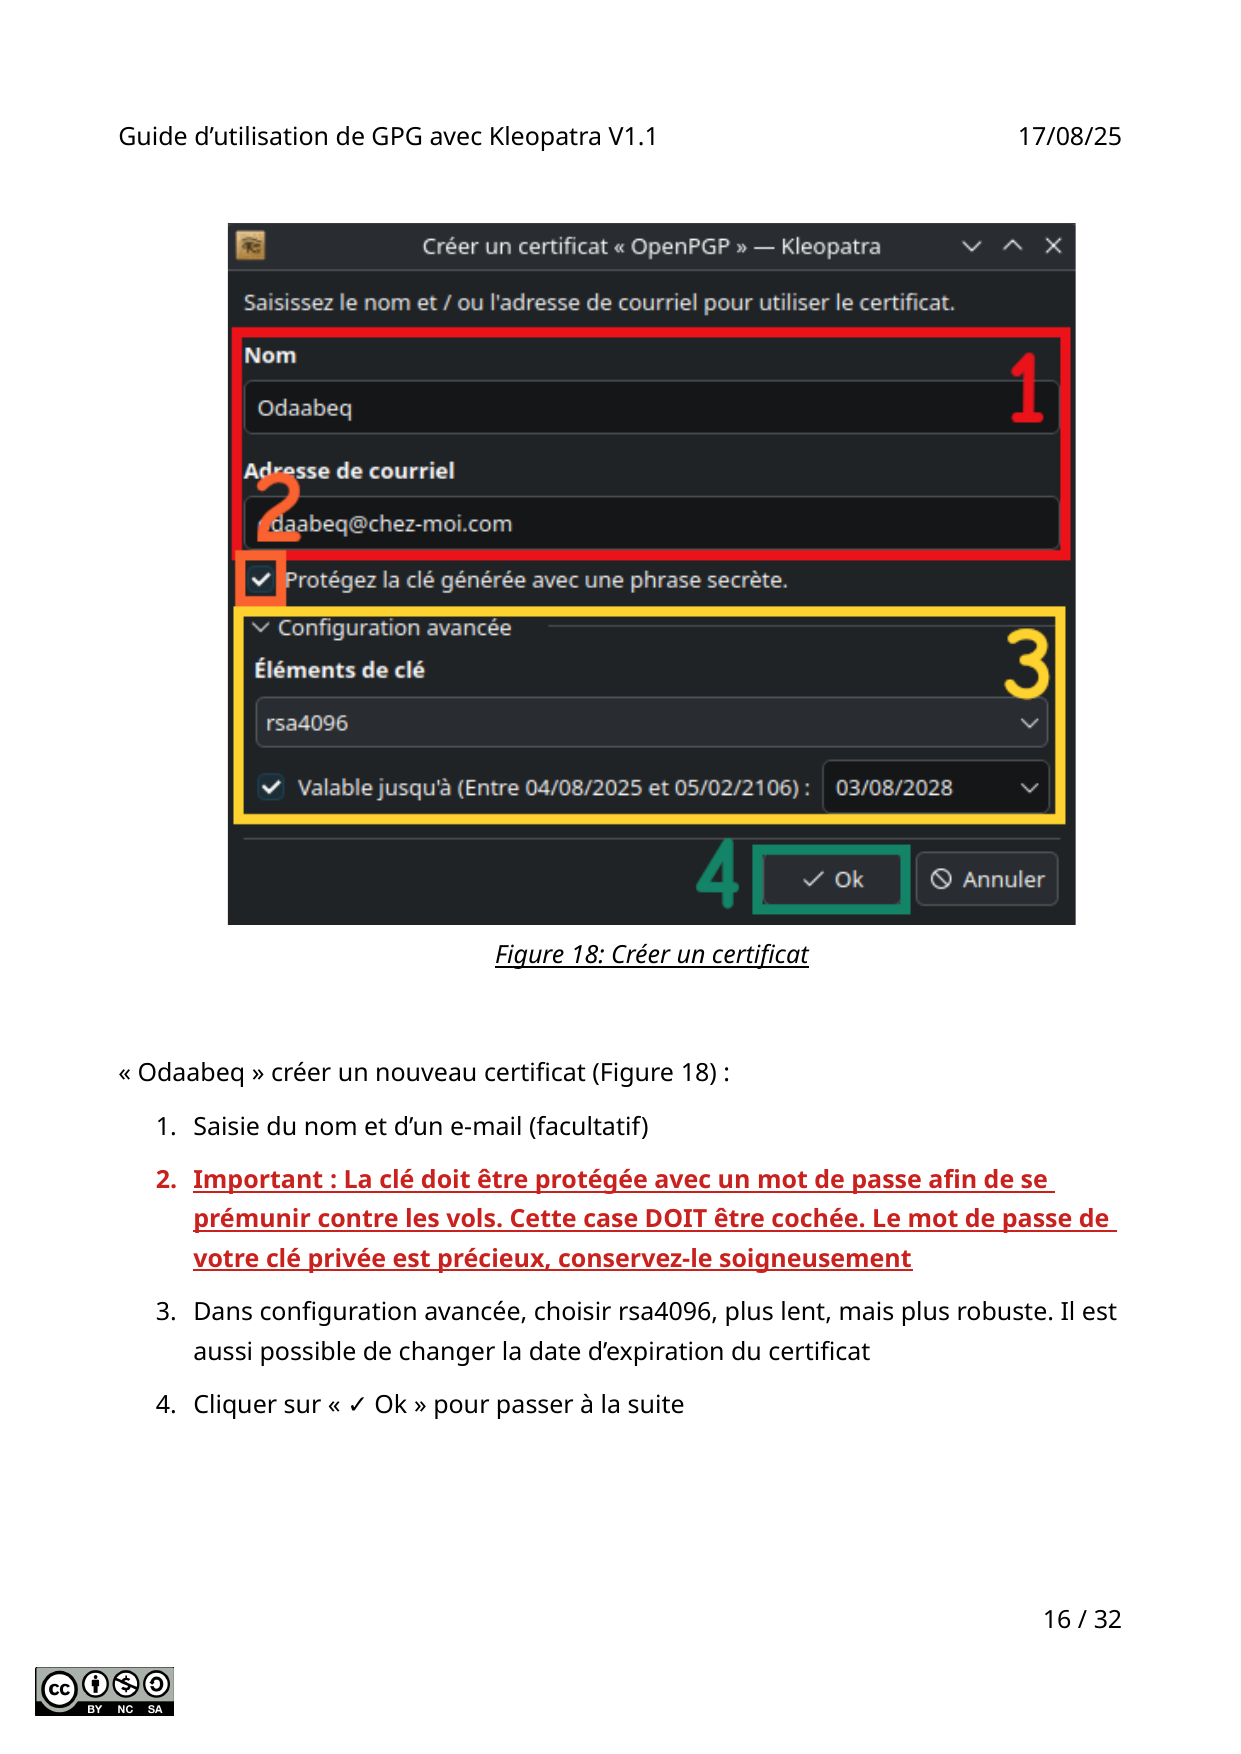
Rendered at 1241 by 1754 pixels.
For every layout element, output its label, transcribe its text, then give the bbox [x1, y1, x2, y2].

text « Odaabeq » créer un nouveau certificat (Figure 18) : [118, 1054, 1122, 1088]
list Dans configuration avancée, choisir rsa4096, plus lent, mais plus robuste. Il est aussi possible de changer la date d’expiration du certificat [156, 1294, 1122, 1367]
picture [227, 223, 1076, 925]
list Important : La clé doit être protégée avec un mot de passe afin de se prémunir contre les vols. Cette case DOIT être cochée. Le mot de passe de votre clé privée est précieux, conservez-le soigneusement [156, 1162, 1122, 1274]
text Figure 18: Créer un certificat [228, 925, 1076, 971]
picture [35, 1667, 174, 1716]
list Saisie du nom et d’un e-mail (facultatif) [156, 1108, 1122, 1142]
list Cliquer sur « ✓ Ok » pour passer à la suite [156, 1387, 1122, 1421]
